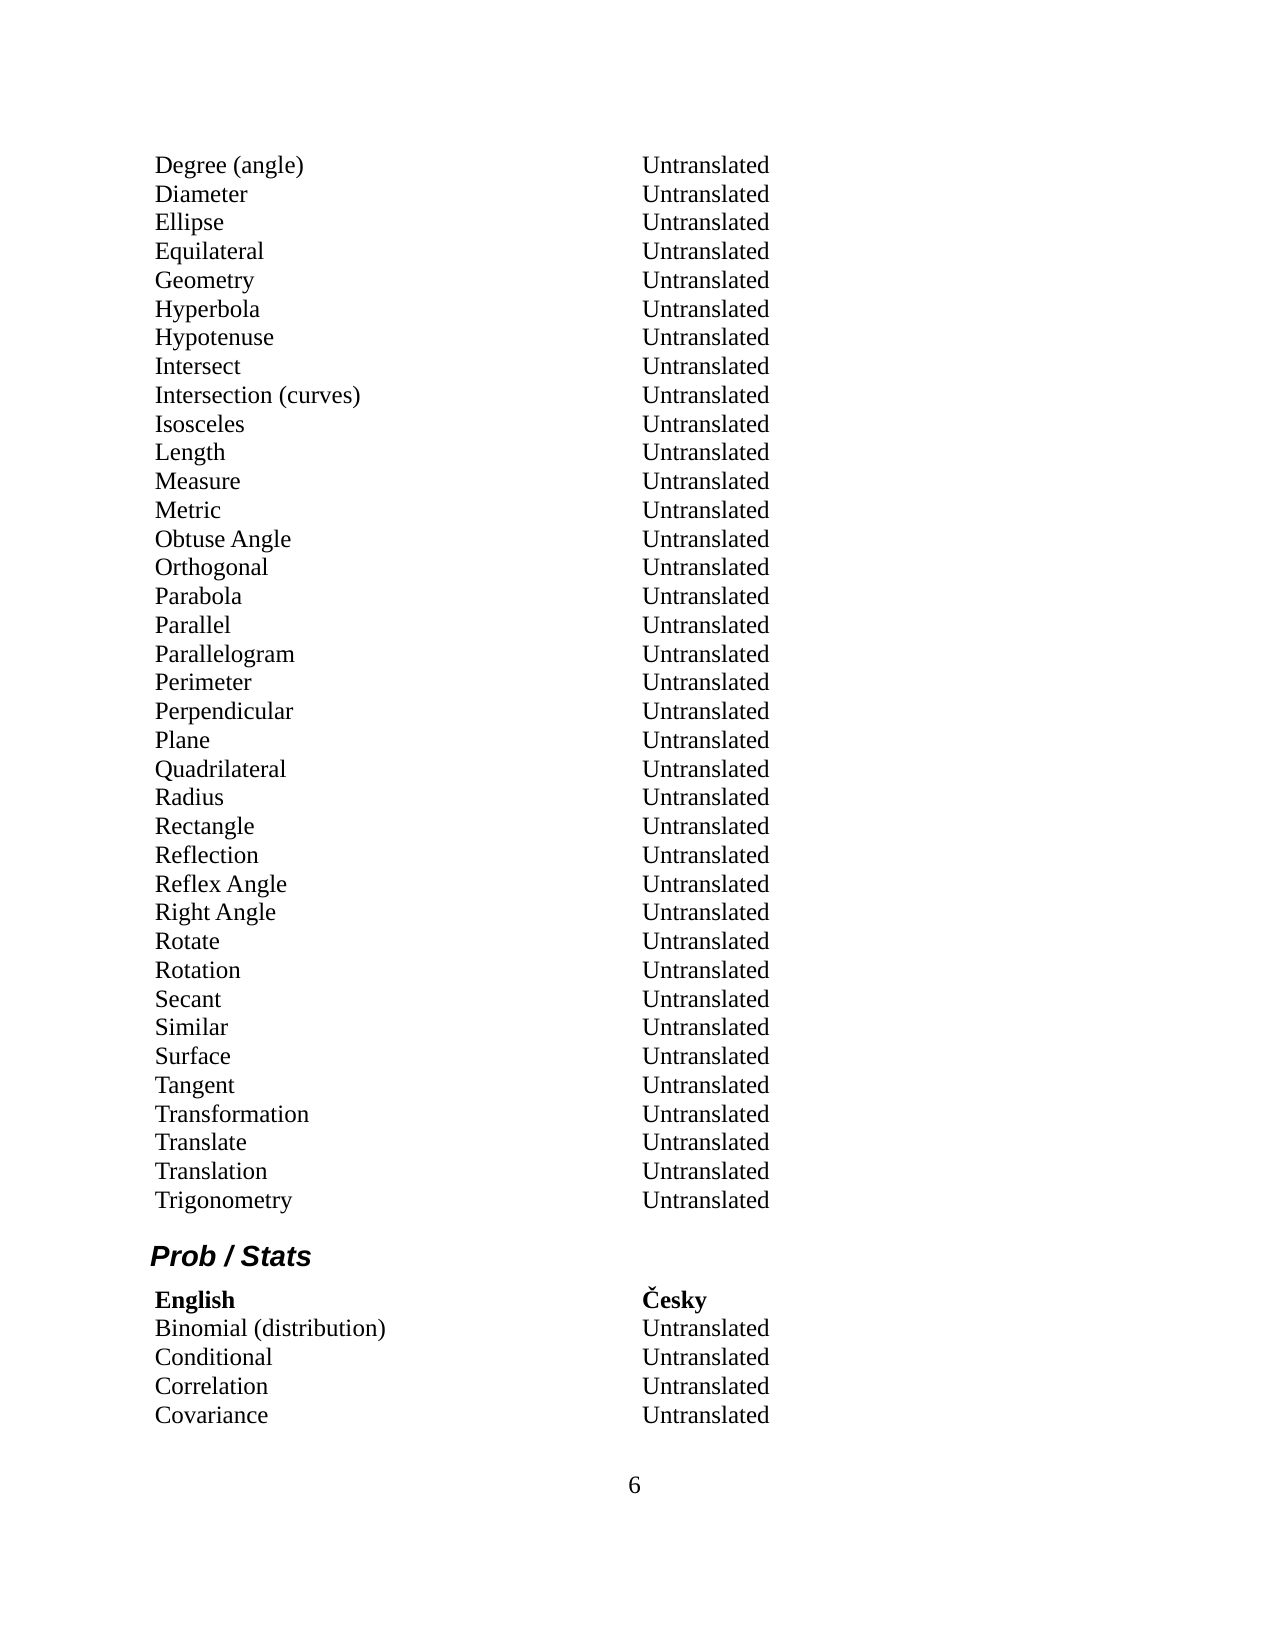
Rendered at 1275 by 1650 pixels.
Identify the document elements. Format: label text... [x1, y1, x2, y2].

table_cell Parallelogram [150, 639, 637, 667]
table_cell Untranslated [638, 926, 1125, 955]
table_cell Covariance [150, 1400, 637, 1428]
table_cell Surface [150, 1041, 637, 1070]
table_cell Untranslated [638, 1400, 1125, 1428]
table_cell Similar [150, 1013, 637, 1041]
table_cell Untranslated [638, 754, 1125, 782]
table_cell Untranslated [638, 495, 1125, 524]
table_cell Untranslated [638, 553, 1125, 581]
table_cell Untranslated [638, 668, 1125, 696]
table_cell Binomial (distribution) [150, 1314, 637, 1342]
table_cell Secant [150, 984, 637, 1012]
table_cell Orthogonal [150, 553, 637, 581]
table_cell Rotation [150, 955, 637, 984]
table_cell Measure [150, 466, 637, 495]
table_cell Perimeter [150, 668, 637, 696]
table_cell Untranslated [638, 1314, 1125, 1342]
table_cell Metric [150, 495, 637, 524]
table_cell Perpendicular [150, 696, 637, 725]
table_cell Untranslated [638, 1070, 1125, 1099]
table_cell Translation [150, 1156, 637, 1185]
table_cell Untranslated [638, 1041, 1125, 1070]
table_cell Length [150, 438, 637, 466]
table_cell Untranslated [638, 696, 1125, 725]
table_cell Hypotenuse [150, 323, 637, 351]
table_cell Untranslated [638, 1099, 1125, 1127]
table_cell Untranslated [638, 1128, 1125, 1156]
table_cell Rectangle [150, 811, 637, 840]
table_cell Parallel [150, 610, 637, 639]
table_header Česky [638, 1285, 1125, 1313]
table_cell Obtuse Angle [150, 524, 637, 552]
table_cell Reflection [150, 840, 637, 869]
table_cell Untranslated [638, 1342, 1125, 1371]
table_cell Untranslated [638, 955, 1125, 984]
table_cell Untranslated [638, 265, 1125, 294]
table_cell Untranslated [638, 150, 1125, 179]
table_cell Untranslated [638, 236, 1125, 265]
table_cell Untranslated [638, 984, 1125, 1012]
subtitle Prob / Stats [150, 1239, 1125, 1272]
table_cell Untranslated [638, 1371, 1125, 1400]
table_cell Untranslated [638, 869, 1125, 897]
table_cell Diameter [150, 179, 637, 207]
table_cell Untranslated [638, 1013, 1125, 1041]
table_cell Conditional [150, 1342, 637, 1371]
table_cell Untranslated [638, 725, 1125, 754]
table_cell Untranslated [638, 466, 1125, 495]
table_cell Untranslated [638, 351, 1125, 380]
table_cell Untranslated [638, 380, 1125, 409]
table_cell Ellipse [150, 208, 637, 236]
table_cell Untranslated [638, 840, 1125, 869]
table_cell Transformation [150, 1099, 637, 1127]
table_cell Untranslated [638, 610, 1125, 639]
table_cell Parabola [150, 581, 637, 610]
table_cell Translate [150, 1128, 637, 1156]
table_cell Intersection (curves) [150, 380, 637, 409]
table_cell Equilateral [150, 236, 637, 265]
table_cell Untranslated [638, 323, 1125, 351]
table_cell Untranslated [638, 783, 1125, 811]
table_cell Plane [150, 725, 637, 754]
table_cell Untranslated [638, 438, 1125, 466]
table_cell Hyperbola [150, 294, 637, 322]
table_cell Tangent [150, 1070, 637, 1099]
table_header English [150, 1285, 637, 1313]
table_cell Untranslated [638, 409, 1125, 437]
table_cell Untranslated [638, 208, 1125, 236]
table_cell Radius [150, 783, 637, 811]
table_cell Degree (angle) [150, 150, 637, 179]
table_cell Untranslated [638, 639, 1125, 667]
table_cell Untranslated [638, 581, 1125, 610]
table_cell Untranslated [638, 524, 1125, 552]
table_cell Reflex Angle [150, 869, 637, 897]
table_cell Untranslated [638, 898, 1125, 926]
table_cell Untranslated [638, 1185, 1125, 1214]
table_cell Rotate [150, 926, 637, 955]
table_cell Untranslated [638, 1156, 1125, 1185]
table_cell Untranslated [638, 811, 1125, 840]
table_cell Correlation [150, 1371, 637, 1400]
table_cell Untranslated [638, 179, 1125, 207]
table_cell Isosceles [150, 409, 637, 437]
table_cell Trigonometry [150, 1185, 637, 1214]
table_cell Quadrilateral [150, 754, 637, 782]
table_cell Untranslated [638, 294, 1125, 322]
table_cell Intersect [150, 351, 637, 380]
table_cell Geometry [150, 265, 637, 294]
table_cell Right Angle [150, 898, 637, 926]
